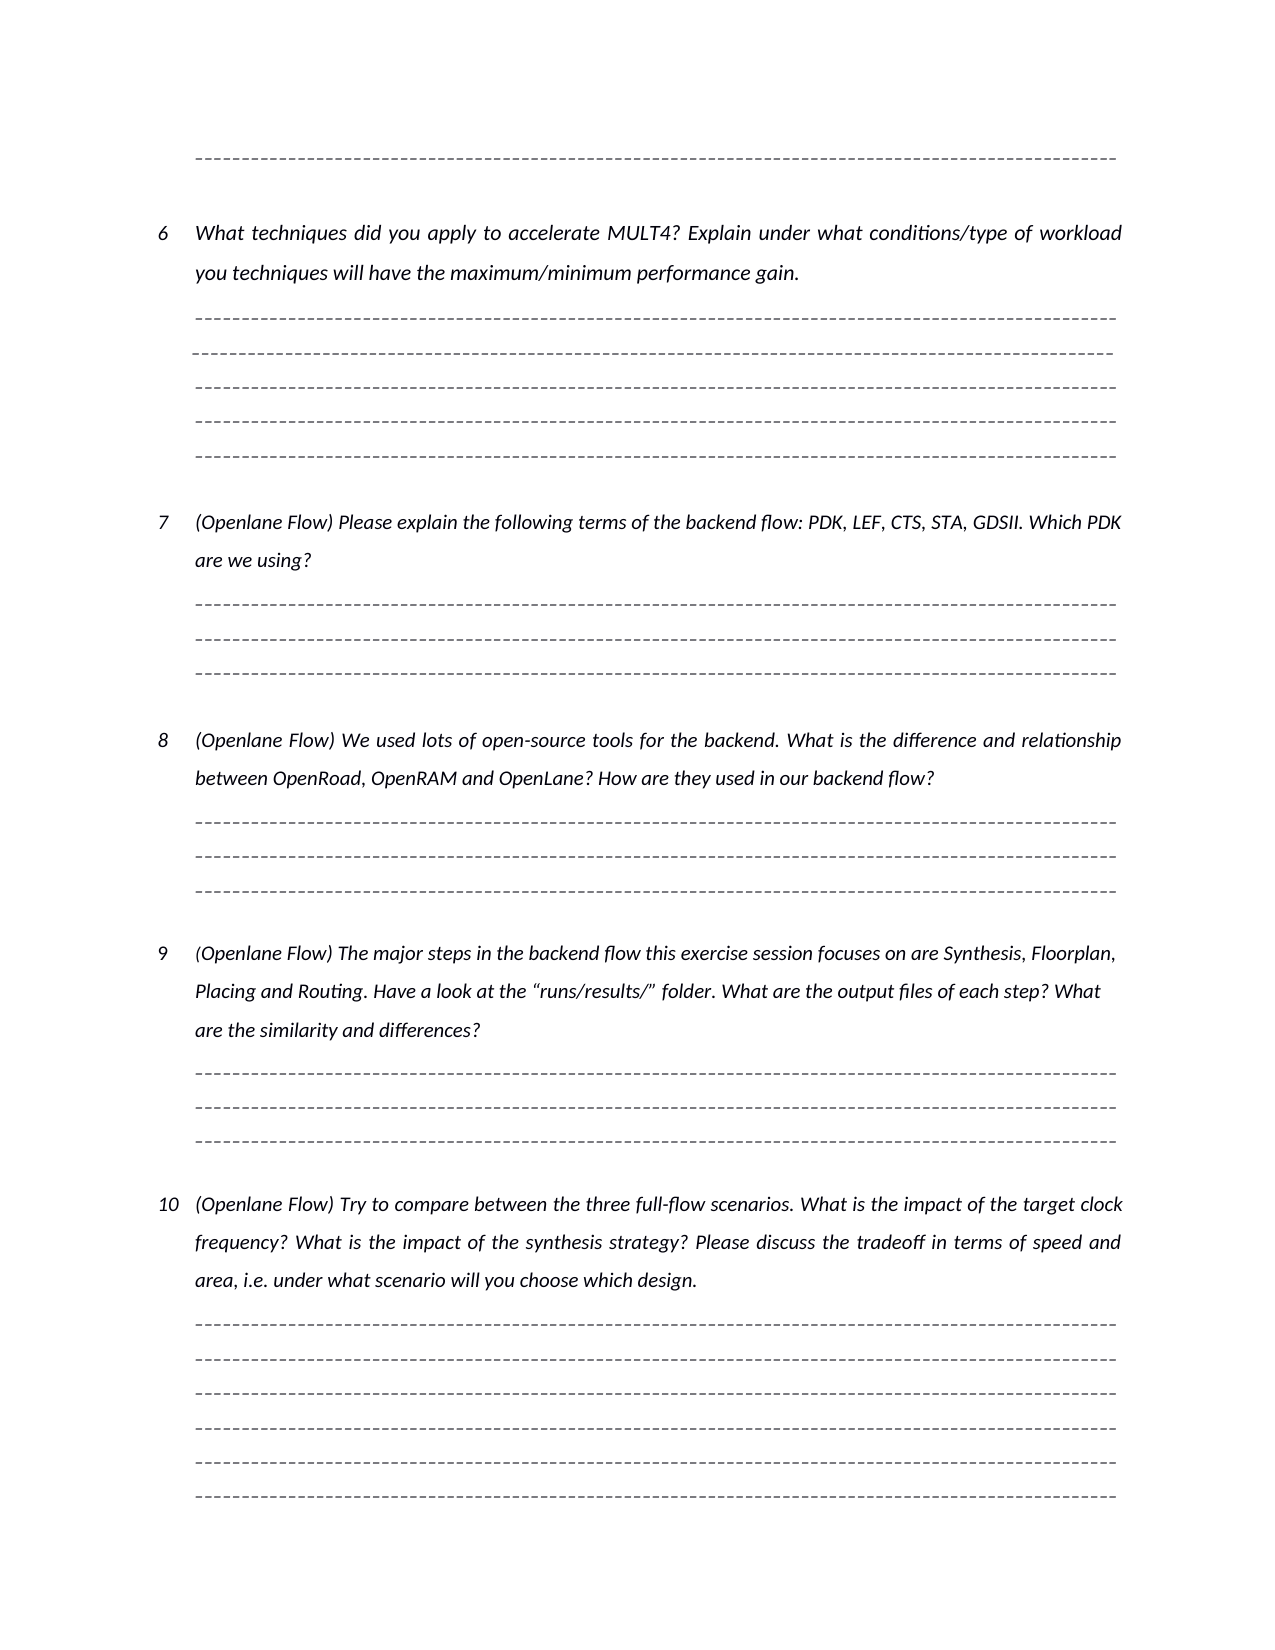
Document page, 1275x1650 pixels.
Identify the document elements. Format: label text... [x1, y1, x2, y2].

text ___________________________________________________________________________________________________ [120, 654, 1124, 677]
text ___________________________________________________________________________________________________ [120, 1409, 1124, 1432]
text ___________________________________________________________________________________________________ [120, 1374, 1124, 1397]
text ___________________________________________________________________________________________________ [120, 299, 1124, 322]
text ___________________________________________________________________________________________________ [120, 620, 1124, 643]
text ___________________________________________________________________________________________________ [120, 368, 1124, 391]
text ___________________________________________________________________________________________________ [120, 1306, 1124, 1328]
list (Openlane Flow) The major steps in the backend flow this exercise session focuses on are Synthesis, Floorplan, Placing and Routing. Have a look at the “runs/results/” folder. What are the output files of each step? What are the similarity and differences? ___________________________________________________________________________________________________ [157, 941, 1124, 1077]
text ___________________________________________________________________________________________________ [120, 1443, 1124, 1466]
text ___________________________________________________________________________________________________ [120, 334, 1124, 357]
text ___________________________________________________________________________________________________ [120, 1477, 1124, 1500]
text ___________________________________________________________________________________________________ [120, 803, 1124, 826]
text ___________________________________________________________________________________________________ [120, 139, 1124, 162]
text ___________________________________________________________________________________________________ [120, 1122, 1124, 1145]
text ___________________________________________________________________________________________________ [120, 1088, 1124, 1111]
list (Openlane Flow) We used lots of open-source tools for the backend. What is the difference and relationship between OpenRoad, OpenRAM and OpenLane? How are they used in our backend flow? [157, 727, 1124, 790]
text ___________________________________________________________________________________________________ [120, 402, 1124, 425]
text ___________________________________________________________________________________________________ [120, 1340, 1124, 1363]
text ___________________________________________________________________________________________________ [120, 837, 1124, 860]
list (Openlane Flow) Try to compare between the three full-flow scenarios. What is the impact of the target clock frequency? What is the impact of the synthesis strategy? Please discuss the tradeoff in terms of speed and area, i.e. under what scenario will you choose which design. [157, 1191, 1124, 1293]
text ___________________________________________________________________________________________________ [120, 437, 1124, 460]
text ___________________________________________________________________________________________________ [120, 872, 1124, 895]
text ___________________________________________________________________________________________________ [120, 586, 1124, 608]
list What techniques did you apply to accelerate MULT4? Explain under what conditions/type of workload you techniques will have the maximum/minimum performance gain. [157, 219, 1124, 286]
list (Openlane Flow) Please explain the following terms of the backend flow: PDK, LEF, CTS, STA, GDSII. Which PDK are we using? [157, 509, 1124, 573]
